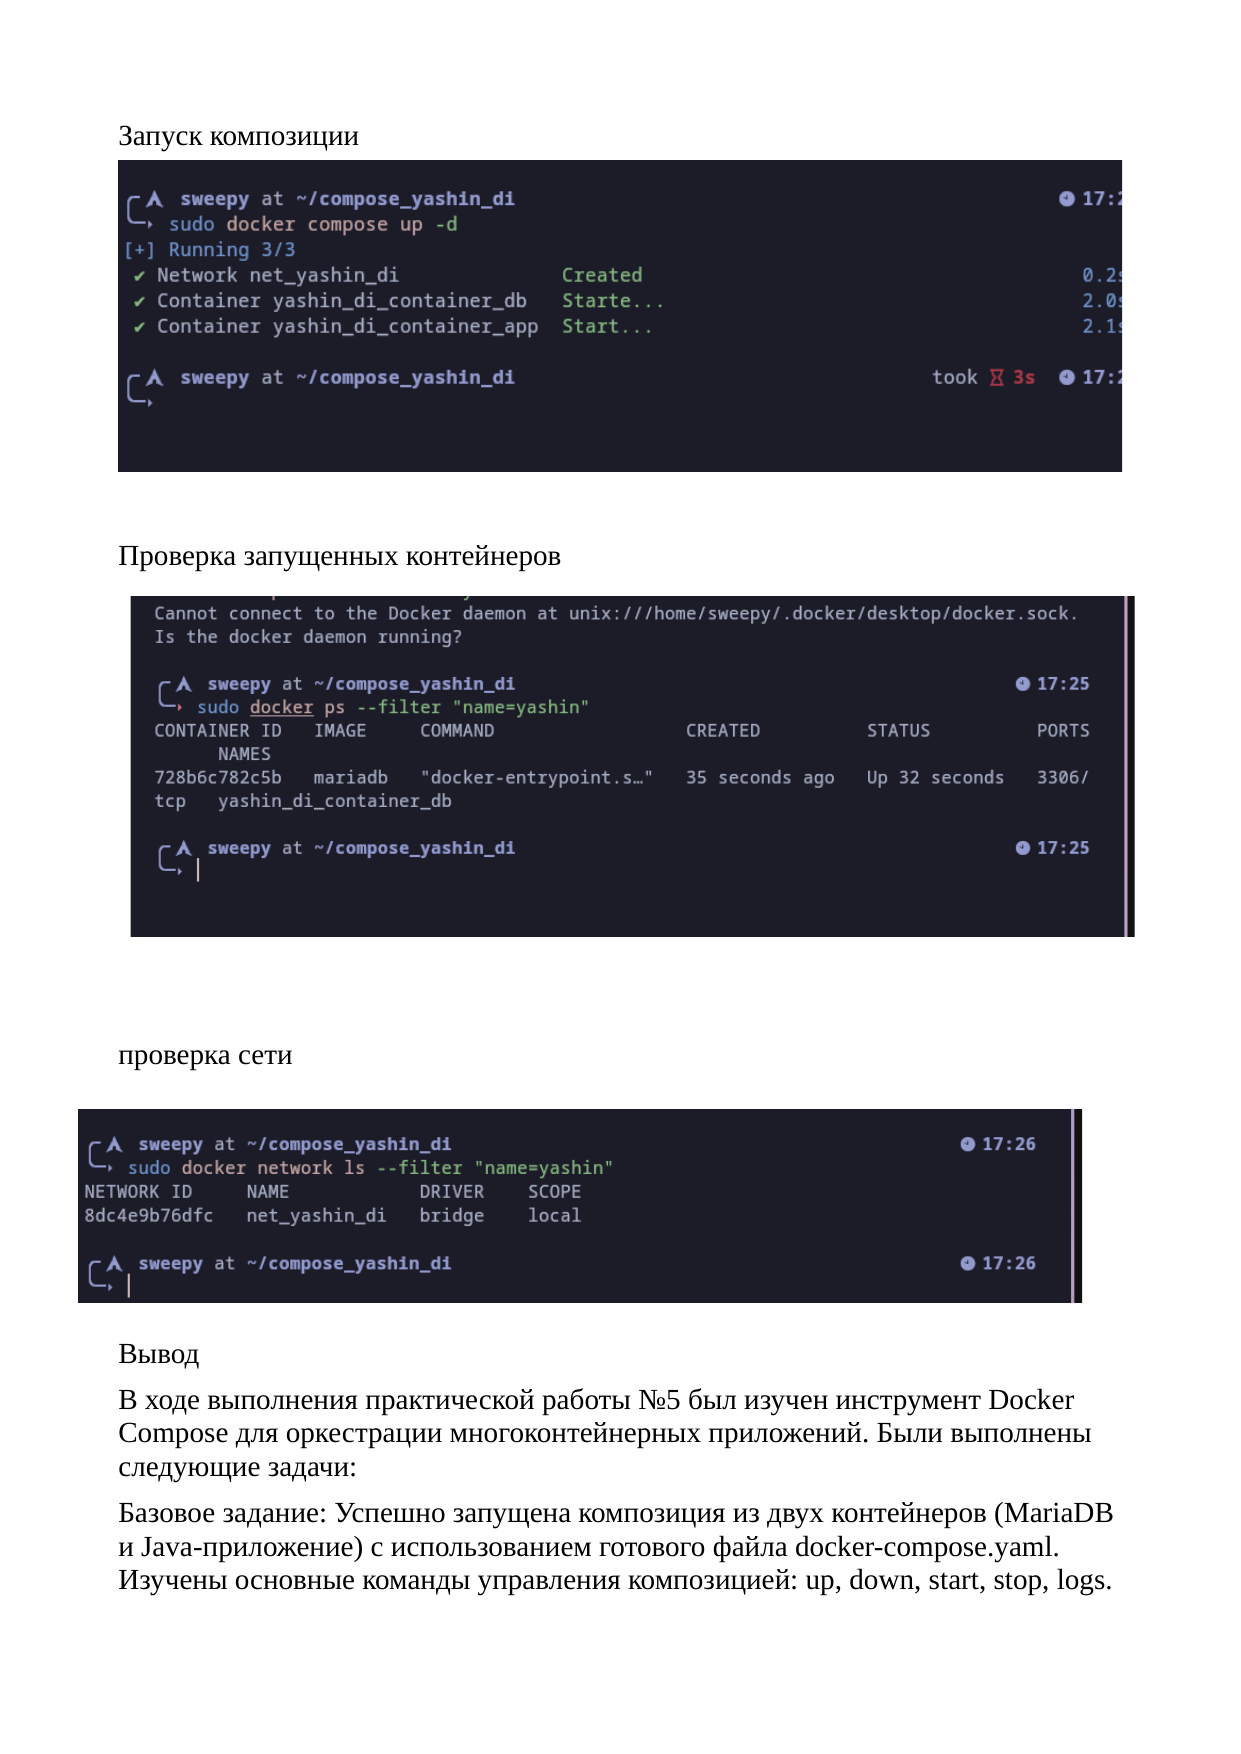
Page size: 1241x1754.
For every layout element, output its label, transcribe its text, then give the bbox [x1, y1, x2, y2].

text Запуск композиции [118, 118, 1122, 160]
picture [118, 160, 1123, 472]
text Проверка запущенных контейнеров проверка сети Вывод [118, 472, 1122, 1369]
picture [78, 1109, 1083, 1303]
text Базовое задание: Успешно запущена композиция из двух контейнеров (MariaDB и Java-приложение) с использованием готового файла docker-compose.yaml. Изучены основные команды управления композицией: up, down, start, stop, logs. [118, 1495, 1122, 1596]
text В ходе выполнения практической работы №5 был изучен инструмент Docker Compose для оркестрации многоконтейнерных приложений. Были выполнены следующие задачи: [118, 1382, 1122, 1483]
picture [130, 596, 1135, 937]
